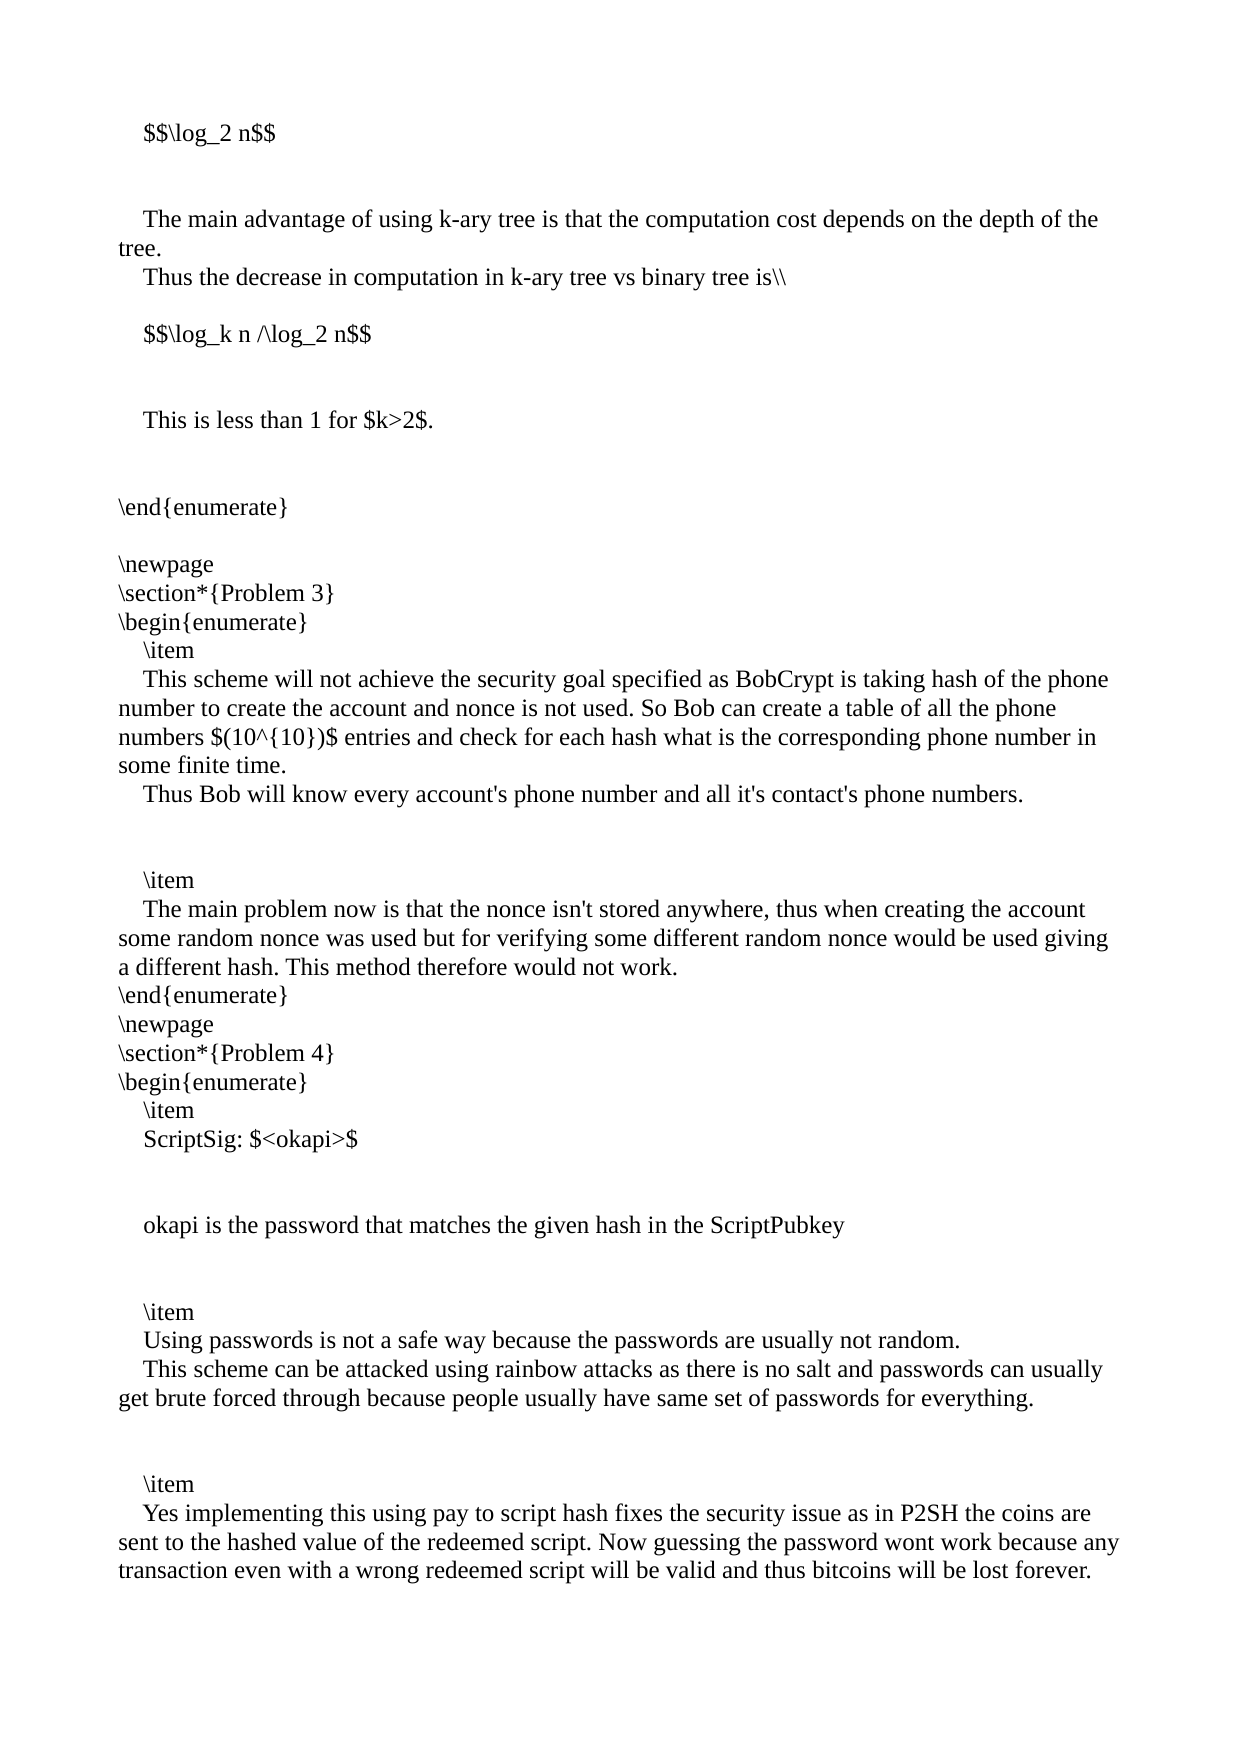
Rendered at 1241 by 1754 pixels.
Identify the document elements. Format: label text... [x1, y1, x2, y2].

text \end{enumerate} [118, 492, 1122, 521]
text Thus Bob will know every account's phone number and all it's contact's phone numbers. [118, 779, 1122, 808]
text Thus the decrease in computation in k-ary tree vs binary tree is\\ [118, 262, 1122, 291]
text \item [118, 636, 1122, 664]
text \item [118, 1297, 1122, 1326]
text $$\log_k n /\log_2 n$$ [118, 319, 1122, 348]
text Yes implementing this using pay to script hash fixes the security issue as in P2SH the coins are sent to the hashed value of the redeemed script. Now guessing the password wont work because any transaction even with a wrong redeemed script will be valid and thus bitcoins will be lost forever. [118, 1498, 1122, 1584]
text This is less than 1 for $k>2$. [118, 406, 1122, 434]
text \item [118, 1096, 1122, 1124]
text \item [118, 866, 1122, 894]
text \newpage [118, 1009, 1122, 1038]
text The main advantage of using k-ary tree is that the computation cost depends on the depth of the tree. [118, 204, 1122, 262]
text ScriptSig: $<okapi>$ [118, 1124, 1122, 1153]
text This scheme will not achieve the security goal specified as BobCrypt is taking hash of the phone number to create the account and nonce is not used. So Bob can create a table of all the phone numbers $(10^{10})$ entries and check for each hash what is the corresponding phone number in some finite time. [118, 664, 1122, 779]
text okapi is the password that matches the given hash in the ScriptPubkey [118, 1211, 1122, 1239]
text \item [118, 1469, 1122, 1498]
text The main problem now is that the nonce isn't stored anywhere, thus when creating the account some random nonce was used but for verifying some different random nonce would be used giving a different hash. This method therefore would not work. [118, 894, 1122, 981]
text \begin{enumerate} [118, 607, 1122, 636]
text \begin{enumerate} [118, 1067, 1122, 1096]
text \end{enumerate} [118, 981, 1122, 1009]
text \section*{Problem 3} [118, 578, 1122, 607]
text \newpage [118, 549, 1122, 578]
text This scheme can be attacked using rainbow attacks as there is no salt and passwords can usually get brute forced through because people usually have same set of passwords for everything. [118, 1354, 1122, 1412]
text \section*{Problem 4} [118, 1038, 1122, 1067]
text $$\log_2 n$$ [118, 118, 1122, 147]
text Using passwords is not a safe way because the passwords are usually not random. [118, 1326, 1122, 1354]
